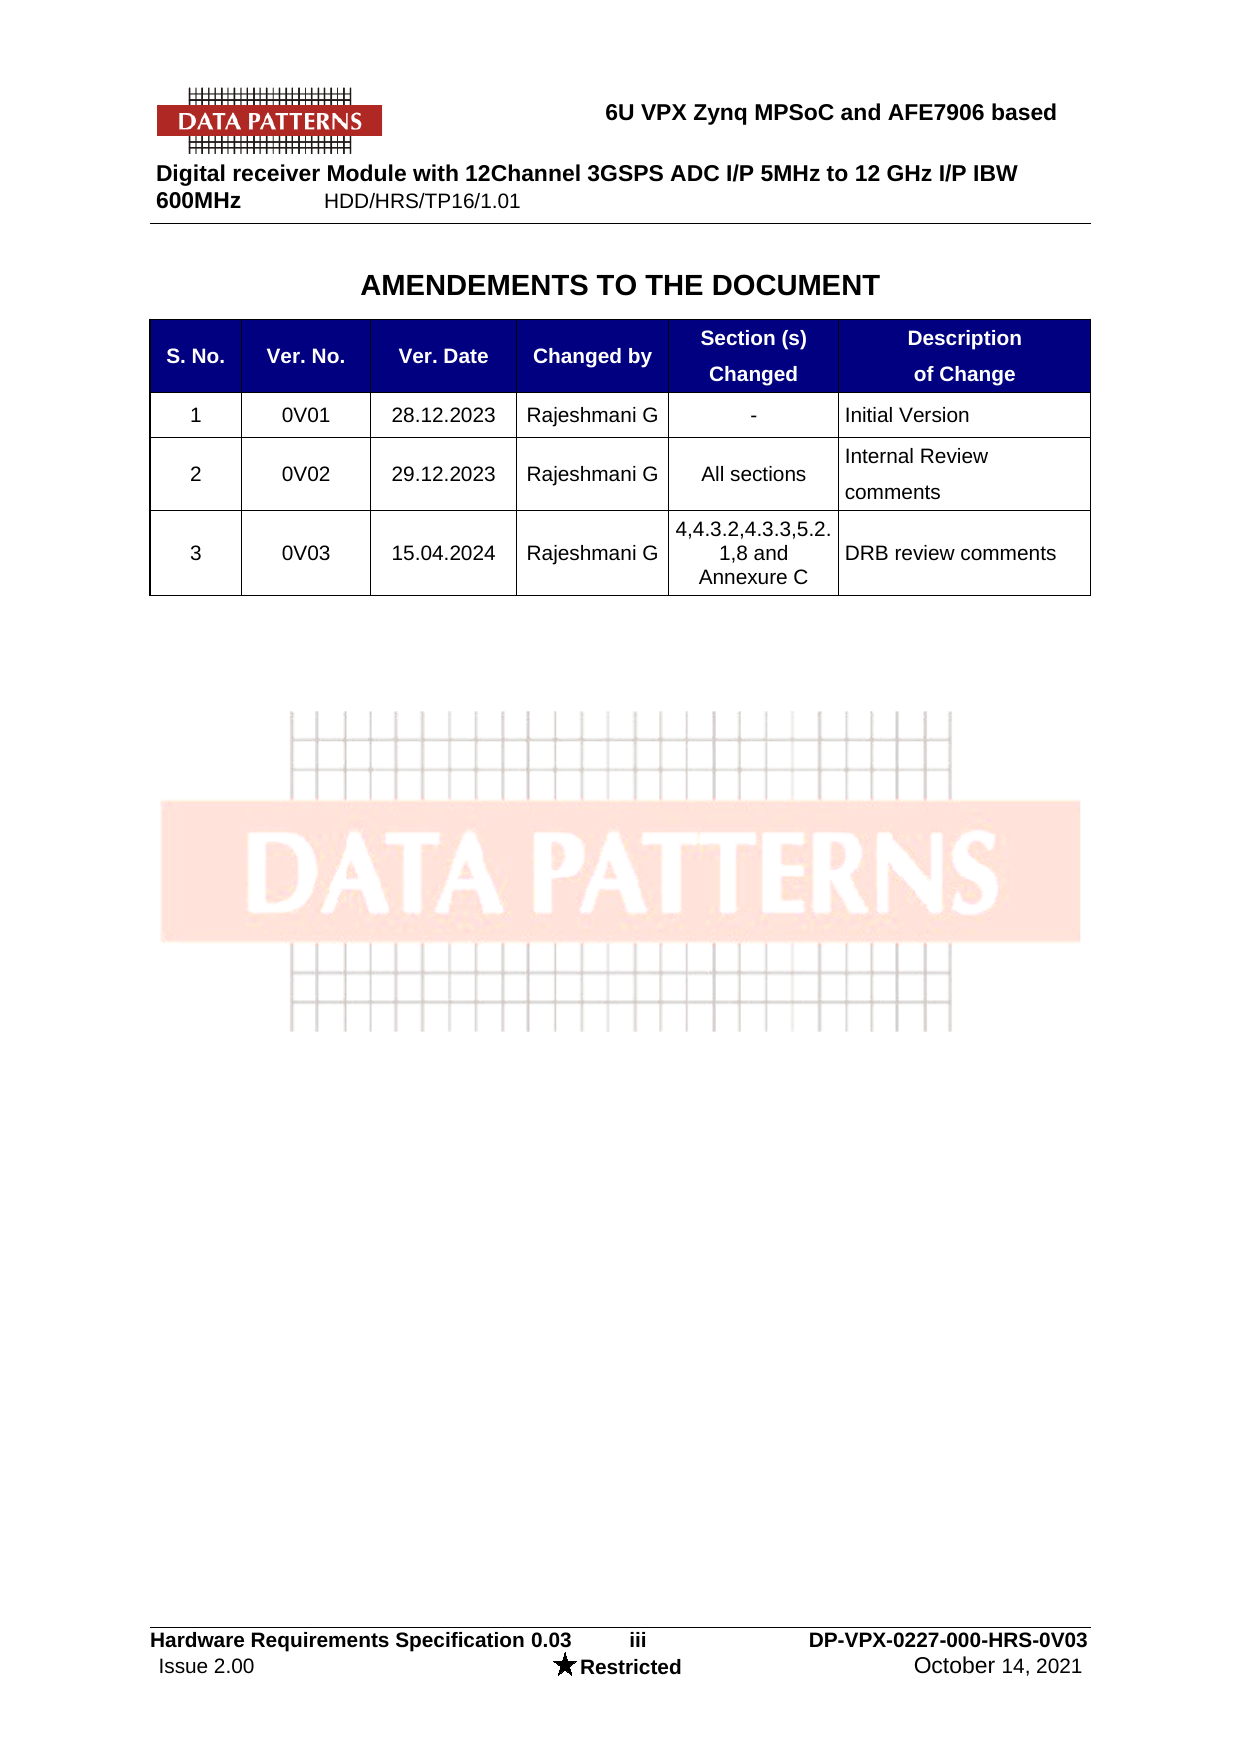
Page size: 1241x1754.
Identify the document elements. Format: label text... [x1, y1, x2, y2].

picture [155, 80, 383, 161]
table_cell Rajeshmani G [517, 438, 668, 509]
table_cell 28.12.2023 [371, 393, 516, 437]
table_cell 2 [151, 438, 241, 509]
table_cell 15.04.2024 [371, 511, 516, 594]
table_cell 3 [151, 511, 241, 594]
table_header Section (s) Changed [669, 320, 838, 392]
table_cell All sections [669, 438, 838, 509]
table_cell Rajeshmani G [517, 511, 668, 594]
picture [220, 710, 1021, 1043]
table_header S. No. [151, 320, 241, 392]
table_header Changed by [517, 320, 668, 392]
table_cell 29.12.2023 [371, 438, 516, 509]
text AMENDEMENTS TO THE DOCUMENT [150, 268, 1091, 302]
table_cell DRB review comments [839, 511, 1090, 594]
table_cell Rajeshmani G [517, 393, 668, 437]
table_cell 1 [151, 393, 241, 437]
table_cell 4,4.3.2,4.3.3,5.2.1,8 and Annexure C [669, 511, 838, 594]
table_header Ver. No. [242, 320, 370, 392]
table_cell - [669, 393, 838, 437]
table_header Ver. Date [371, 320, 516, 392]
table_cell Internal Review comments [839, 438, 1090, 509]
table_cell 0V01 [242, 393, 370, 437]
table_header Description of Change [839, 320, 1090, 392]
table_cell 0V02 [242, 438, 370, 509]
table_cell 0V03 [242, 511, 370, 594]
table_cell Initial Version [839, 393, 1090, 437]
